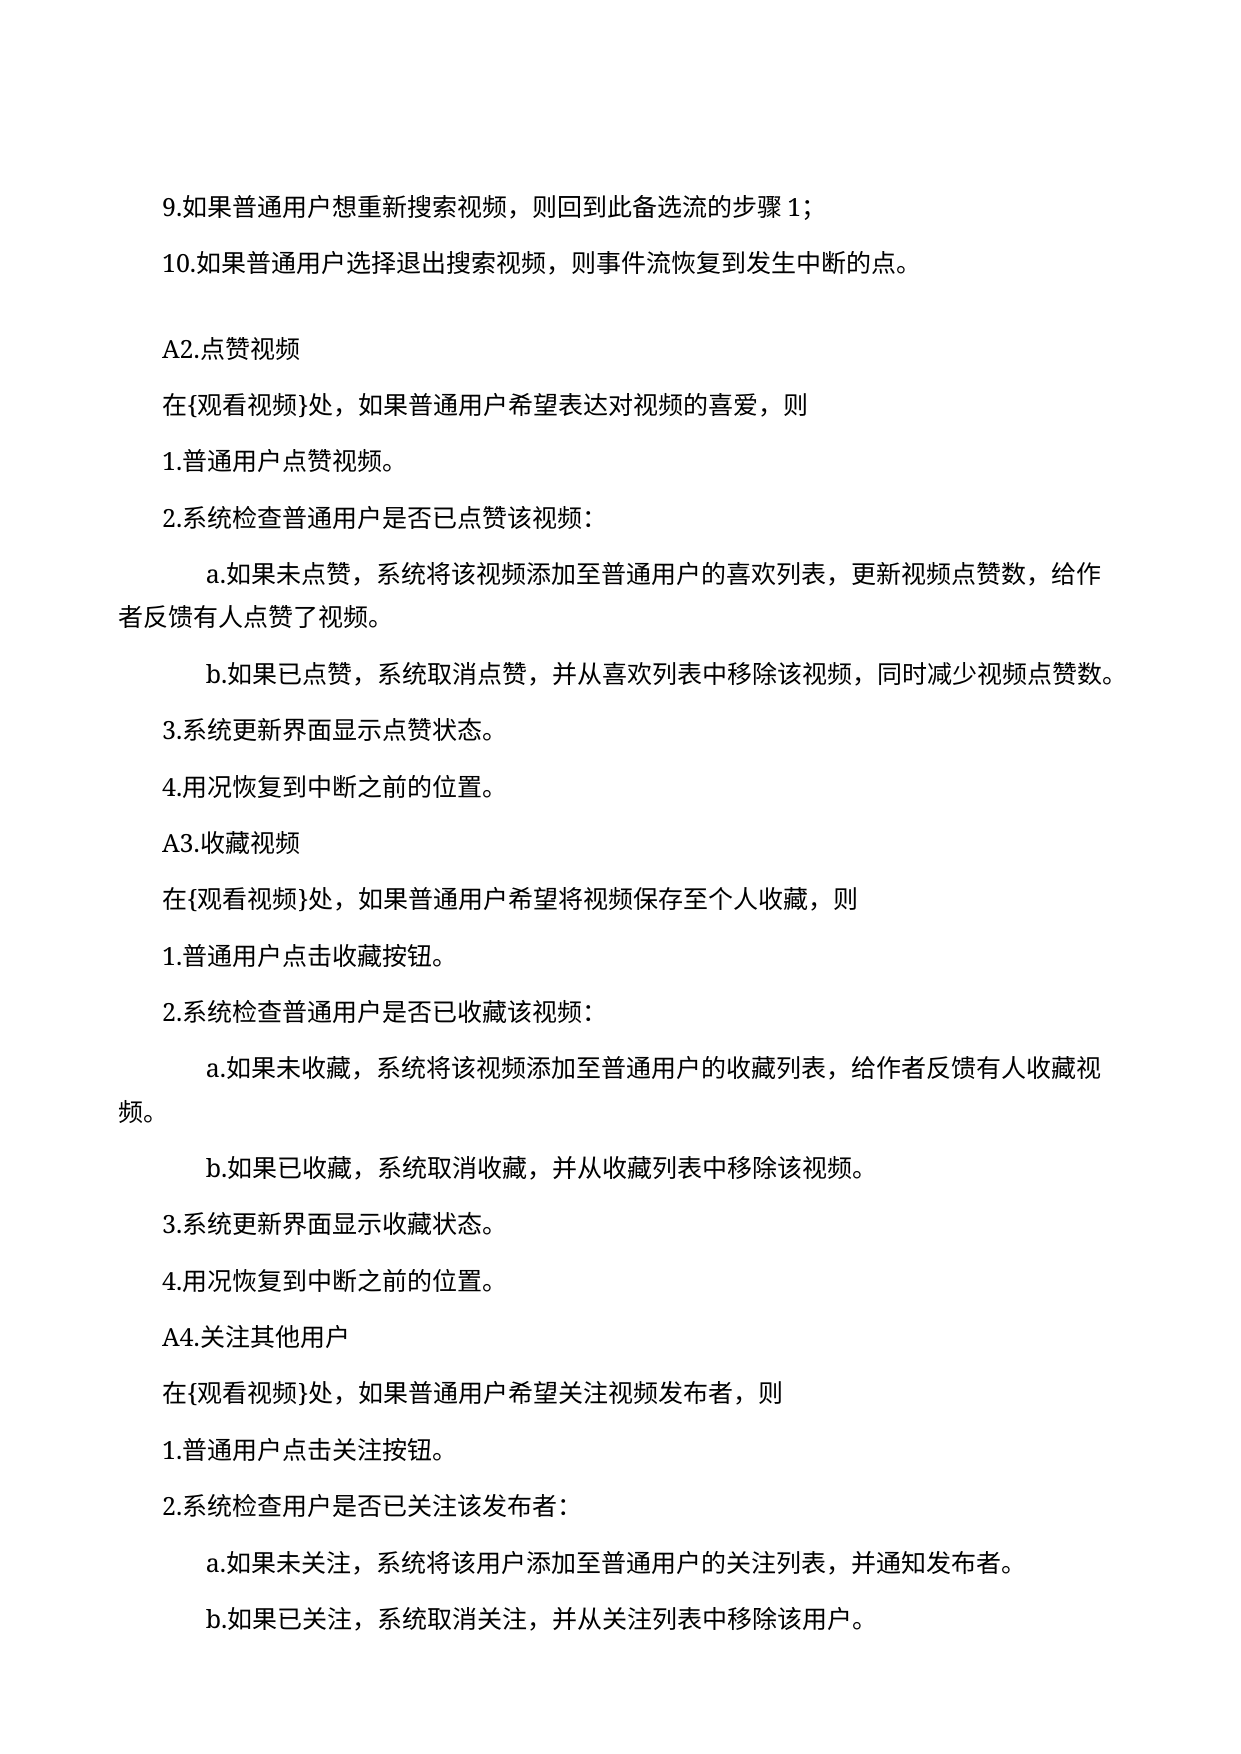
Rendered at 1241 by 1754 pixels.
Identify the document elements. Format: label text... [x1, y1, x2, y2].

text a.如果未收藏，系统将该视频添加至普通用户的收藏列表，给作者反馈有人收藏视频。 [118, 1049, 1122, 1128]
text 10.如果普通用户选择退出搜索视频，则事件流恢复到发生中断的点。 [118, 244, 1122, 280]
text 1.普通用户点击收藏按钮。 [118, 936, 1122, 972]
text 2.系统检查用户是否已关注该发布者： [118, 1487, 1122, 1523]
text 2.系统检查普通用户是否已点赞该视频： [118, 498, 1122, 534]
text 在{观看视频}处，如果普通用户希望将视频保存至个人收藏，则 [118, 880, 1122, 916]
text b.如果已点赞，系统取消点赞，并从喜欢列表中移除该视频，同时减少视频点赞数。 [118, 654, 1122, 691]
text 在{观看视频}处，如果普通用户希望表达对视频的喜爱，则 [118, 385, 1122, 422]
text 1.普通用户点击关注按钮。 [118, 1430, 1122, 1467]
text 3.系统更新界面显示点赞状态。 [118, 711, 1122, 747]
text b.如果已关注，系统取消关注，并从关注列表中移除该用户。 [118, 1599, 1122, 1636]
text A4.关注其他用户 [118, 1318, 1122, 1354]
text b.如果已收藏，系统取消收藏，并从收藏列表中移除该视频。 [118, 1148, 1122, 1185]
text 在{观看视频}处，如果普通用户希望关注视频发布者，则 [118, 1374, 1122, 1410]
text 3.系统更新界面显示收藏状态。 [118, 1205, 1122, 1241]
text 4.用况恢复到中断之前的位置。 [118, 1261, 1122, 1297]
text a.如果未点赞，系统将该视频添加至普通用户的喜欢列表，更新视频点赞数，给作者反馈有人点赞了视频。 [118, 554, 1122, 634]
text 1.普通用户点赞视频。 [118, 442, 1122, 478]
text a.如果未关注，系统将该用户添加至普通用户的关注列表，并通知发布者。 [118, 1543, 1122, 1579]
text 4.用况恢复到中断之前的位置。 [118, 767, 1122, 803]
text A3.收藏视频 [118, 823, 1122, 859]
text A2.点赞视频 [118, 329, 1122, 365]
text 9.如果普通用户想重新搜索视频，则回到此备选流的步骤1； [118, 188, 1122, 224]
text 2.系统检查普通用户是否已收藏该视频： [118, 992, 1122, 1029]
